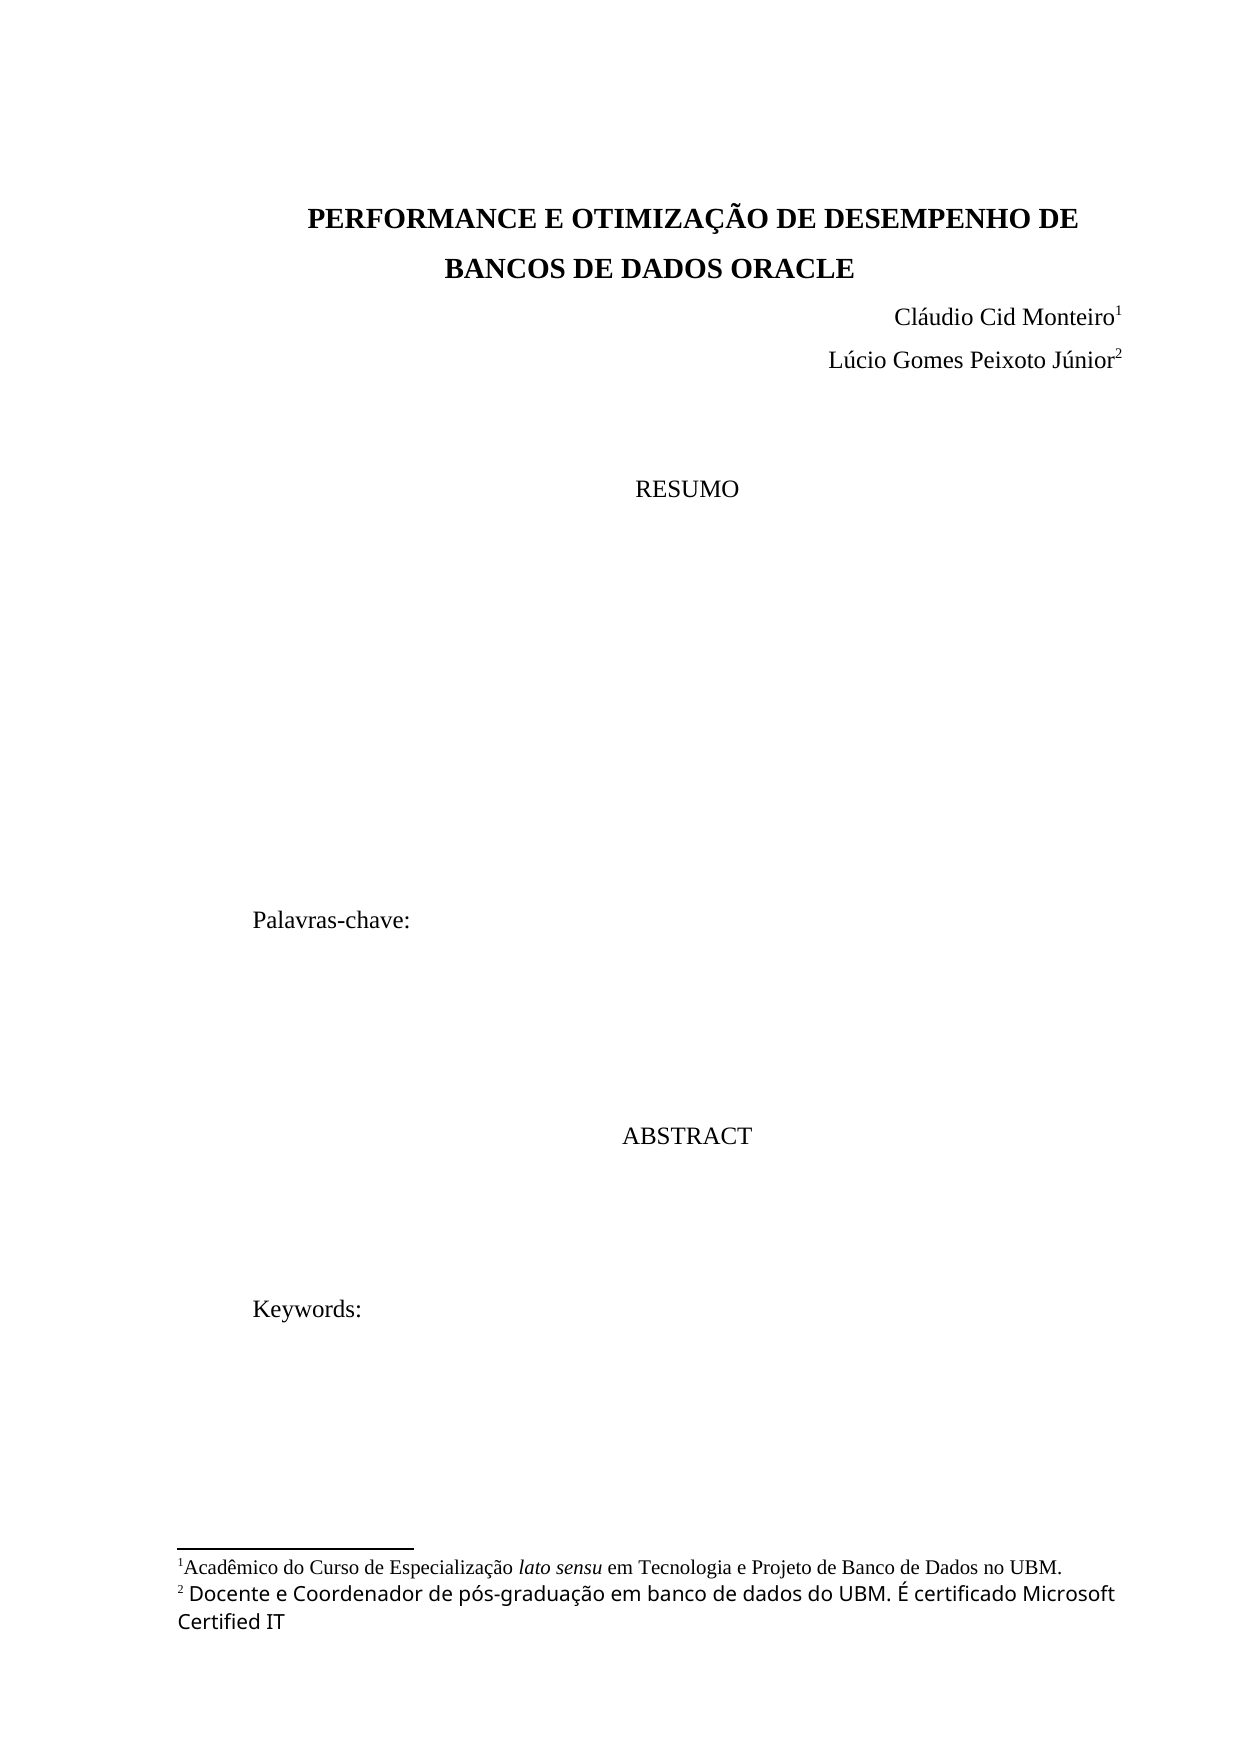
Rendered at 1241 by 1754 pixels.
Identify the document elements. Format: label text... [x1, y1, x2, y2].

text Cláudio Cid Monteiro [177, 302, 1122, 331]
text Keywords: [177, 1294, 1122, 1322]
text Lúcio Gomes Peixoto Júnior [177, 345, 1122, 374]
text Palavras-chave: [177, 906, 1122, 934]
text Docente e Coordenador de pós-graduação em banco de dados do UBM. É certificado Microsoft Certified IT [177, 1579, 1122, 1636]
text Acadêmico do Curso de Especialização lato sensu em Tecnologia e Projeto de Banco de Dados no UBM. [177, 1555, 1122, 1579]
subtitle PERFORMANCE E OTIMIZAÇÃO DE DESEMPENHO DE BANCOS DE DADOS ORACLE [177, 201, 1122, 285]
text RESUMO [177, 474, 1122, 503]
text ABSTRACT [177, 1121, 1122, 1150]
